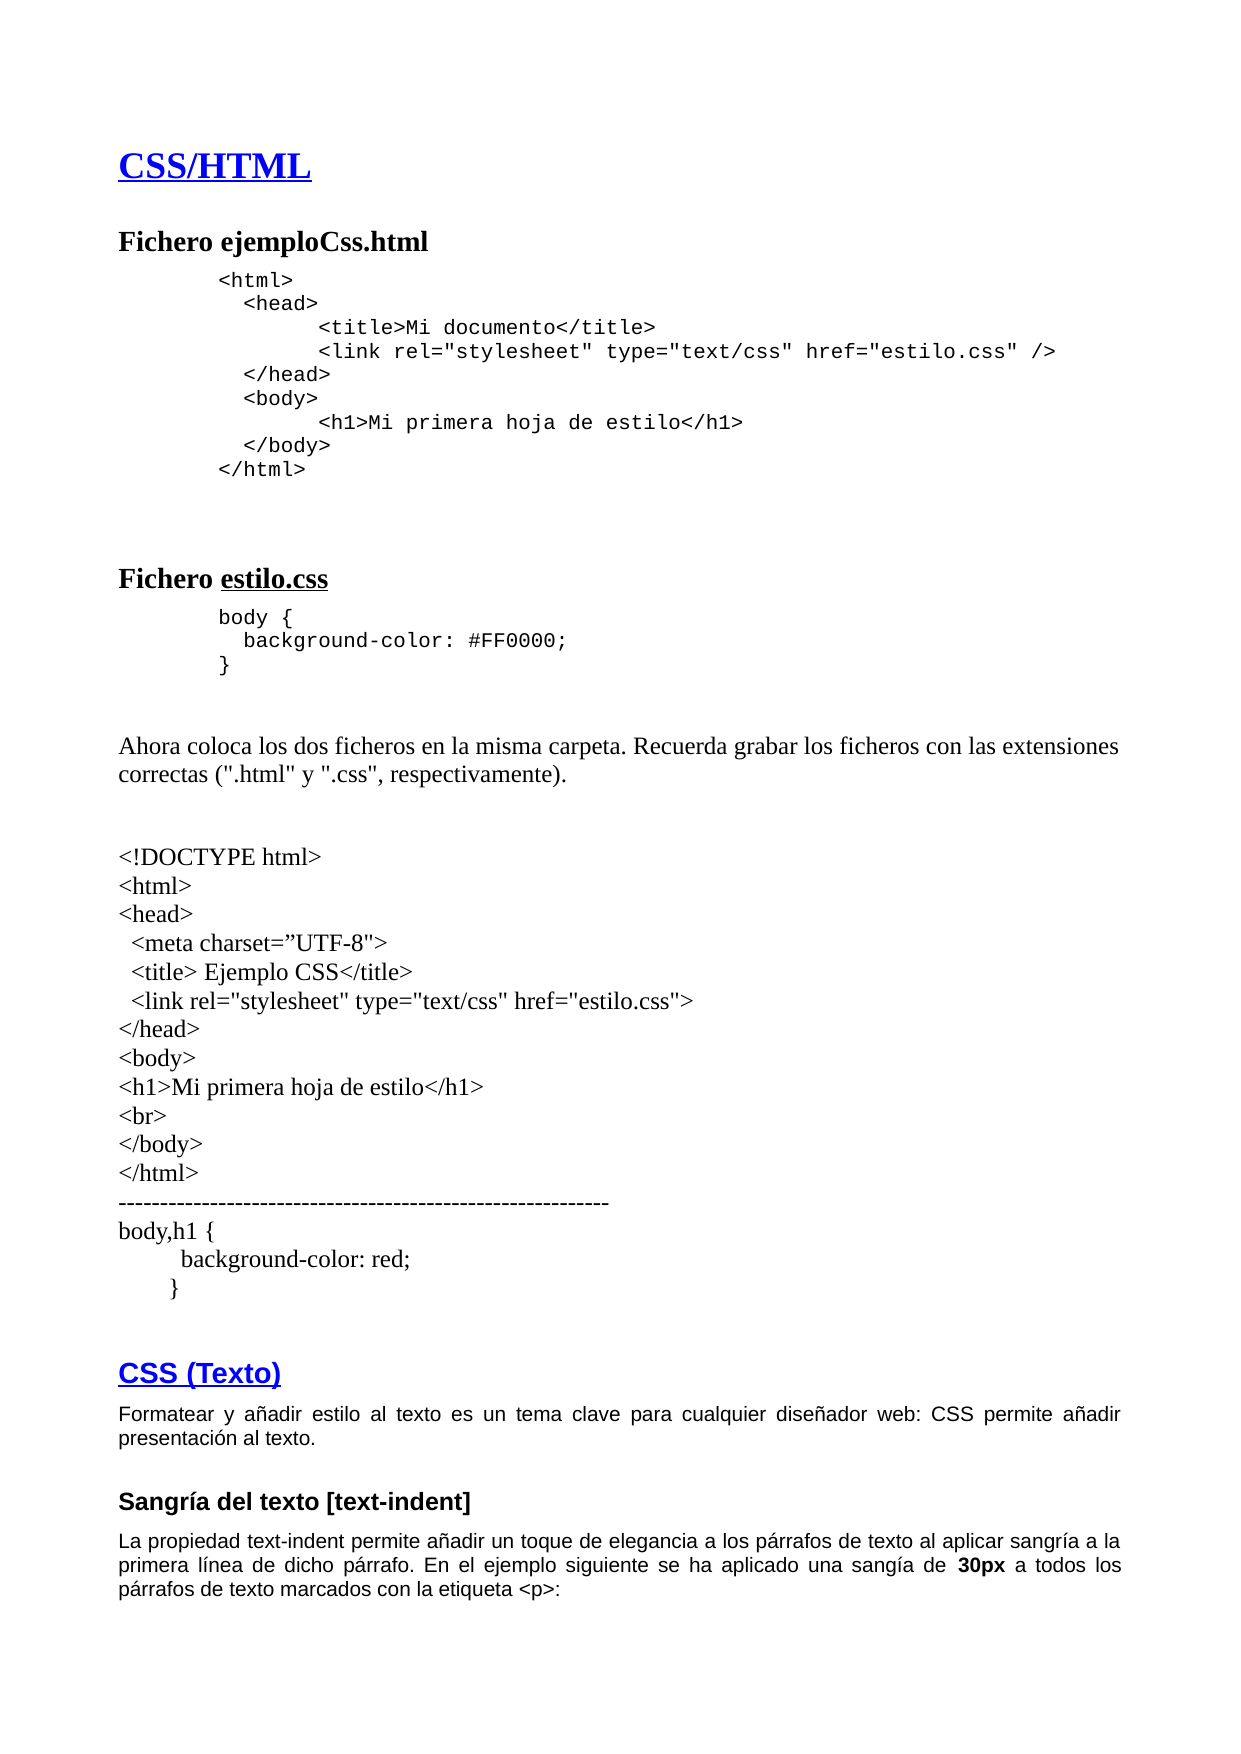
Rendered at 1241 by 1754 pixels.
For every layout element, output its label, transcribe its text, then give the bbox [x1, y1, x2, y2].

text <html> [118, 871, 1122, 899]
text </body> [118, 1129, 1122, 1158]
text ----------------------------------------------------------- [118, 1187, 1122, 1216]
text </html> [118, 459, 1122, 483]
text body,h1 { [118, 1216, 1122, 1244]
text <meta charset=”UTF-8"> [118, 928, 1122, 957]
text <html> [118, 270, 1122, 293]
text </head> [118, 364, 1122, 388]
text <head> [118, 899, 1122, 928]
text <h1>Mi primera hoja de estilo</h1> [118, 412, 1122, 435]
text body { [118, 607, 1122, 630]
text <head> [118, 293, 1122, 317]
text </head> [118, 1014, 1122, 1043]
text <br> [118, 1101, 1122, 1129]
text </html> [118, 1158, 1122, 1187]
subtitle CSS (Texto) [118, 1356, 1122, 1389]
subtitle Fichero ejemploCss.html [118, 224, 1122, 257]
text } [118, 1273, 1122, 1302]
text <body> [118, 388, 1122, 412]
text } [118, 654, 1122, 678]
text <link rel="stylesheet" type="text/css" href="estilo.css" /> [118, 341, 1122, 364]
text La propiedad text-indent permite añadir un toque de elegancia a los párrafos de texto al aplicar sangría a la primera línea de dicho párrafo. En el ejemplo siguiente se ha aplicado una sangía de 30px a todos los párrafos de texto marcados con la etiqueta <p>: [118, 1528, 1122, 1600]
text <!DOCTYPE html> [118, 842, 1122, 871]
text <title>Mi documento</title> [118, 317, 1122, 341]
subtitle CSS/HTML [118, 143, 1122, 186]
subtitle Sangría del texto [text-indent] [118, 1487, 1122, 1516]
text background-color: red; [118, 1244, 1122, 1273]
text Ahora coloca los dos ficheros en la misma carpeta. Recuerda grabar los ficheros con las extensiones correctas (".html" y ".css", respectivamente). [118, 731, 1122, 788]
text background-color: #FF0000; [118, 630, 1122, 654]
text </body> [118, 435, 1122, 459]
text <h1>Mi primera hoja de estilo</h1> [118, 1072, 1122, 1101]
text <body> [118, 1043, 1122, 1072]
text <title> Ejemplo CSS</title> [118, 957, 1122, 986]
subtitle Fichero estilo.css [118, 561, 1122, 594]
text <link rel="stylesheet" type="text/css" href="estilo.css"> [118, 986, 1122, 1014]
text Formatear y añadir estilo al texto es un tema clave para cualquier diseñador web: CSS permite añadir presentación al texto. [118, 1402, 1122, 1450]
